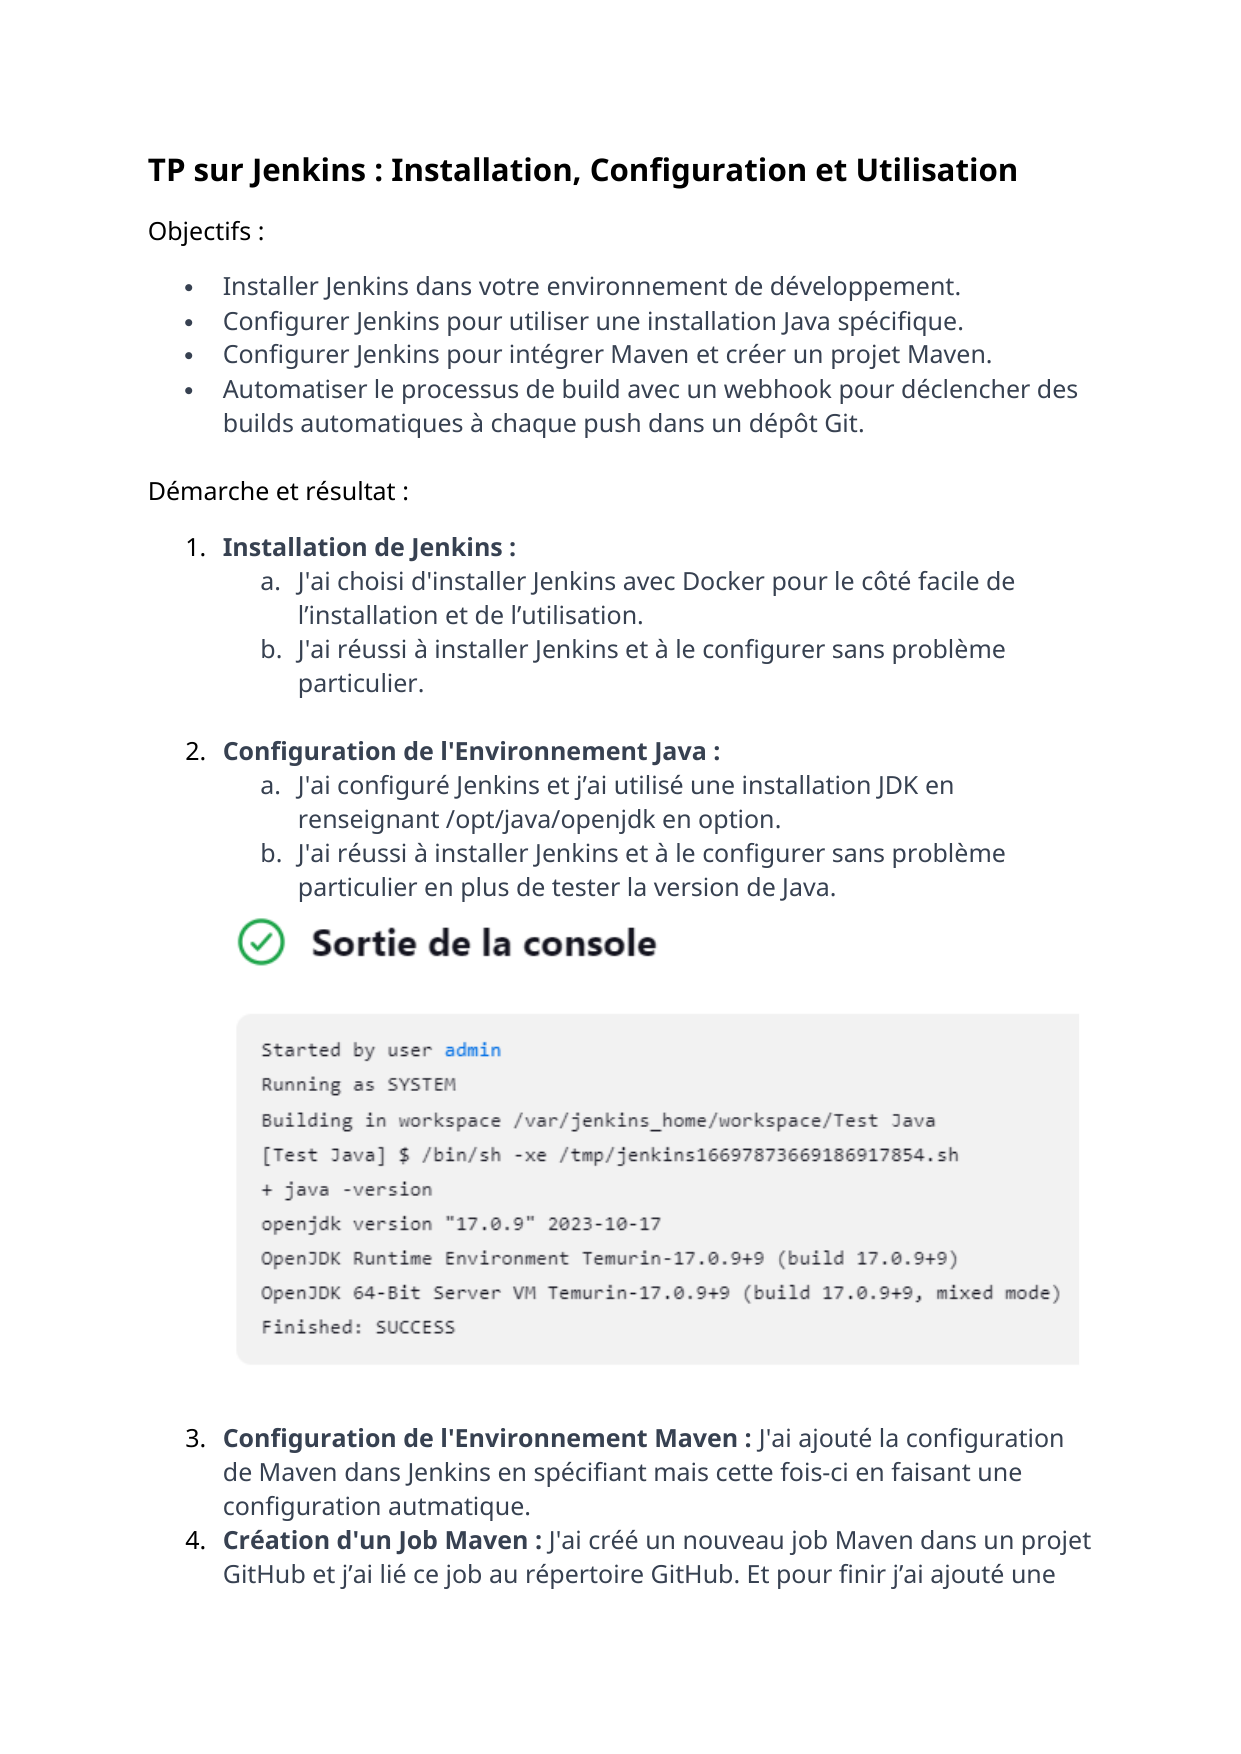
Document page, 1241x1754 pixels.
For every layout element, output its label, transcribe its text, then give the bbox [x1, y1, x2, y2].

list Configurer Jenkins pour intégrer Maven et créer un projet Maven. [185, 337, 1093, 371]
list J'ai configuré Jenkins et j’ai utilisé une installation JDK en renseignant /opt/java/openjdk en option. [260, 768, 1093, 836]
list Création d'un Job Maven : J'ai créé un nouveau job Maven dans un projet GitHub et j’ai lié ce job au répertoire GitHub. Et pour finir j’ai ajouté une [185, 1523, 1093, 1591]
text Objectifs : [148, 213, 1093, 247]
list Automatiser le processus de build avec un webhook pour déclencher des builds automatiques à chaque push dans un dépôt Git. [185, 371, 1093, 439]
text Démarche et résultat : [148, 473, 1093, 507]
list J'ai choisi d'installer Jenkins avec Docker pour le côté facile de l’installation et de l’utilisation. [260, 563, 1093, 631]
list Configuration de l'Environnement Maven : J'ai ajouté la configuration de Maven dans Jenkins en spécifiant mais cette fois-ci en faisant une configuration autmatique. [185, 1421, 1093, 1523]
list Installer Jenkins dans votre environnement de développement. [185, 269, 1093, 303]
text TP sur Jenkins : Installation, Configuration et Utilisation [148, 148, 1093, 190]
list J'ai réussi à installer Jenkins et à le configurer sans problème particulier en plus de tester la version de Java. [260, 836, 1093, 904]
list Configurer Jenkins pour utiliser une installation Java spécifique. [185, 303, 1093, 337]
list Installation de Jenkins : [185, 529, 1093, 563]
list Configuration de l'Environnement Java : [185, 734, 1093, 768]
list J'ai réussi à installer Jenkins et à le configurer sans problème particulier. [260, 631, 1093, 699]
